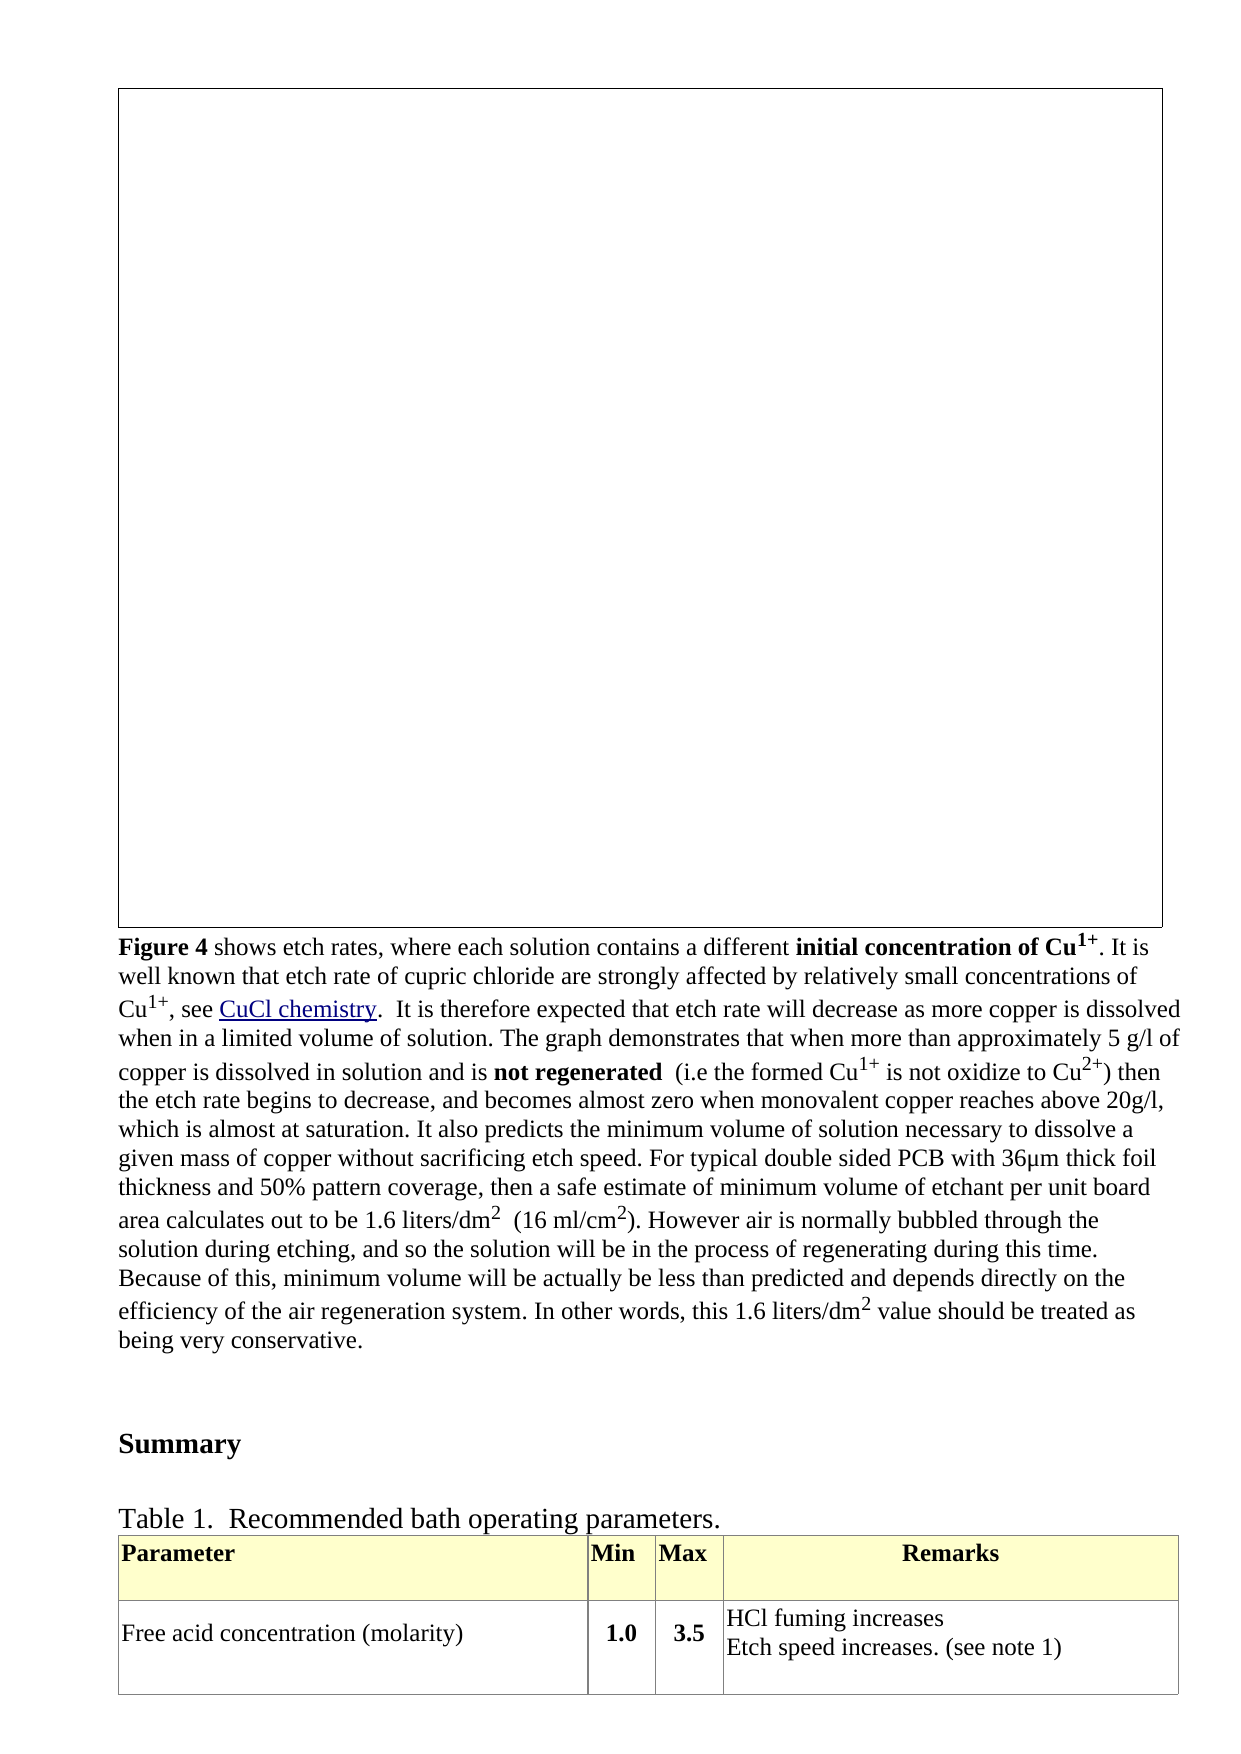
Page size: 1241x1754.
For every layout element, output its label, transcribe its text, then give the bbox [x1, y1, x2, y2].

table_header Min [589, 1536, 655, 1600]
table_header Max [656, 1536, 723, 1600]
table_header Parameter [119, 1536, 587, 1600]
text Figure 4 shows etch rates, where each solution contains a different initial concentration of Cu1+. It is well known that etch rate of cupric chloride are strongly affected by relatively small concentrations of Cu1+, see CuCl chemistry. It is therefore expected that etch rate will decrease as more copper is dissolved when in a limited volume of solution. The graph demonstrates that when more than approximately 5 g/l of copper is dissolved in solution and is not regenerated (i.e the formed Cu1+ is not oxidize to Cu2+) then the etch rate begins to decrease, and becomes almost zero when monovalent copper reaches above 20g/l, which is almost at saturation. It also predicts the minimum volume of solution necessary to dissolve a given mass of copper without sacrificing etch speed. For typical double sided PCB with 36μm thick foil thickness and 50% pattern coverage, then a safe estimate of minimum volume of etchant per unit board area calculates out to be 1.6 liters/dm2 (16 ml/cm2). However air is normally bubbled through the solution during etching, and so the solution will be in the process of regenerating during this time. Because of this, minimum volume will be actually be less than predicted and depends directly on the efficiency of the air regeneration system. In other words, this 1.6 liters/dm2 value should be treated as being very conservative. [118, 59, 1181, 1382]
table_header Remarks [724, 1536, 1178, 1600]
table_cell 3.5 [656, 1601, 723, 1693]
table_cell 1.0 [589, 1601, 655, 1693]
text Table 1. Recommended bath operating parameters. [118, 1473, 1181, 1535]
subtitle Summary [118, 1427, 1181, 1460]
table_cell HCl fuming increases Etch speed increases. (see note 1) [724, 1601, 1178, 1693]
table_cell Free acid concentration (molarity) [119, 1601, 587, 1693]
